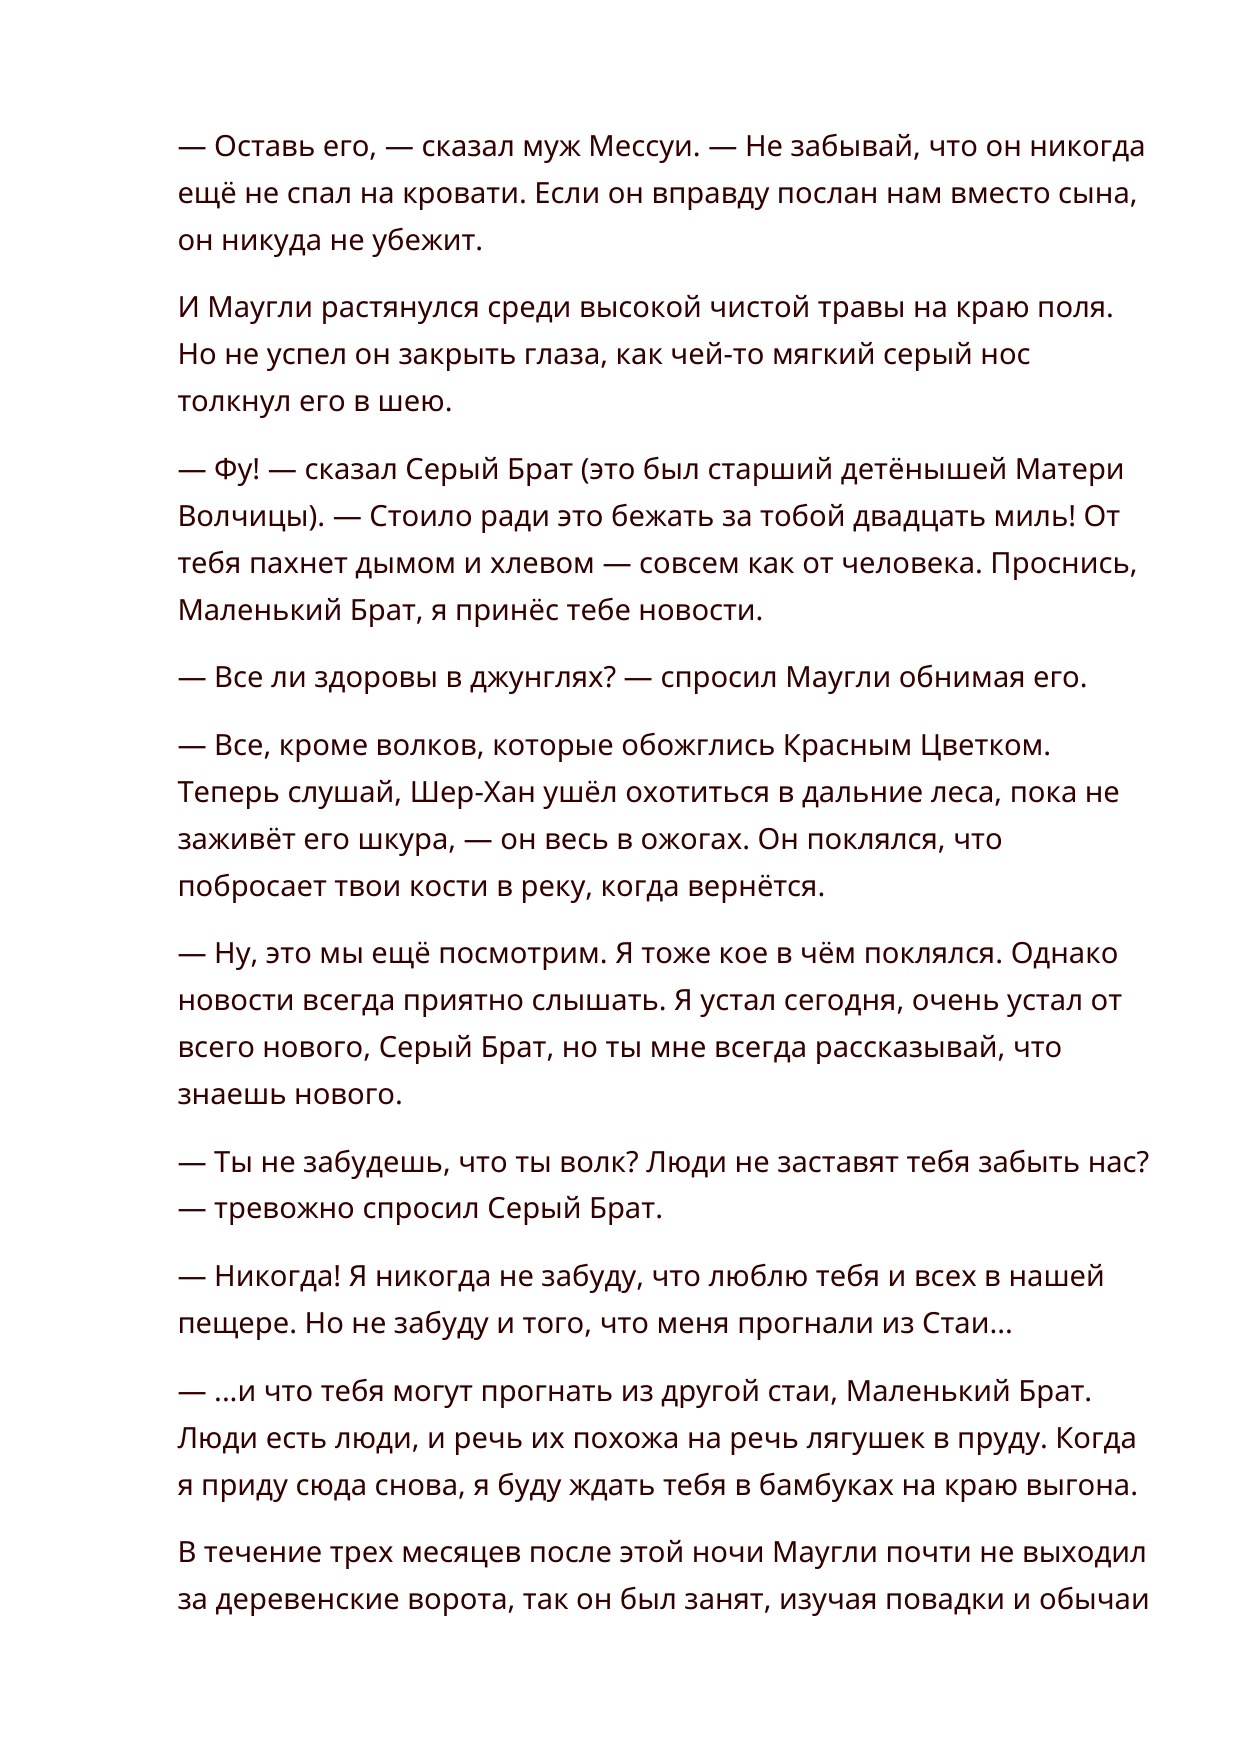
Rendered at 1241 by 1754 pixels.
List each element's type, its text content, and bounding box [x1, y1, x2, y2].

text В течение трех месяцев после этой ночи Маугли почти не выходил за деревенские ворота, так он был занят, изучая повадки и обычаи [177, 1524, 1152, 1618]
text И Маугли растянулся среди высокой чистой травы на краю поля. Но не успел он закрыть глаза, как чей-то мягкий серый нос толкнул его в шею. [177, 279, 1152, 420]
text — Фу! — сказал Серый Брат (это был старший детёнышей Матери Волчицы). — Стоило ради это бежать за тобой двадцать миль! От тебя пахнет дымом и хлевом — совсем как от человека. Проснись, Маленький Брат, я принёс тебе новости. [177, 441, 1152, 628]
text — Никогда! Я никогда не забуду, что люблю тебя и всех в нашей пещере. Но не забуду и того, что меня прогнали из Стаи... [177, 1248, 1152, 1342]
text — Ты не забудешь, что ты волк? Люди не заставят тебя забыть нас? — тревожно спросил Серый Брат. [177, 1134, 1152, 1227]
text — ...и что тебя могут прогнать из другой стаи, Маленький Брат. Люди есть люди, и речь их похожа на речь лягушек в пруду. Когда я приду сюда снова, я буду ждать тебя в бамбуках на краю выгона. [177, 1363, 1152, 1503]
text — Все ли здоровы в джунглях? — спросил Маугли обнимая его. [177, 649, 1152, 696]
text — Все, кроме волков, которые обожглись Красным Цветком. Теперь слушай, Шер-Хан ушёл охотиться в дальние леса, пока не заживёт его шкура, — он весь в ожогах. Он поклялся, что побросает твои кости в реку, когда вернётся. [177, 717, 1152, 904]
text — Ну, это мы ещё посмотрим. Я тоже кое в чём поклялся. Однако новости всегда приятно слышать. Я устал сегодня, очень устал от всего нового, Серый Брат, но ты мне всегда рассказывай, что знаешь нового. [177, 925, 1152, 1113]
text — Оставь его, — сказал муж Мессуи. — Не забывай, что он никогда ещё не спал на кровати. Если он вправду послан нам вместо сына, он никуда не убежит. [177, 118, 1152, 259]
